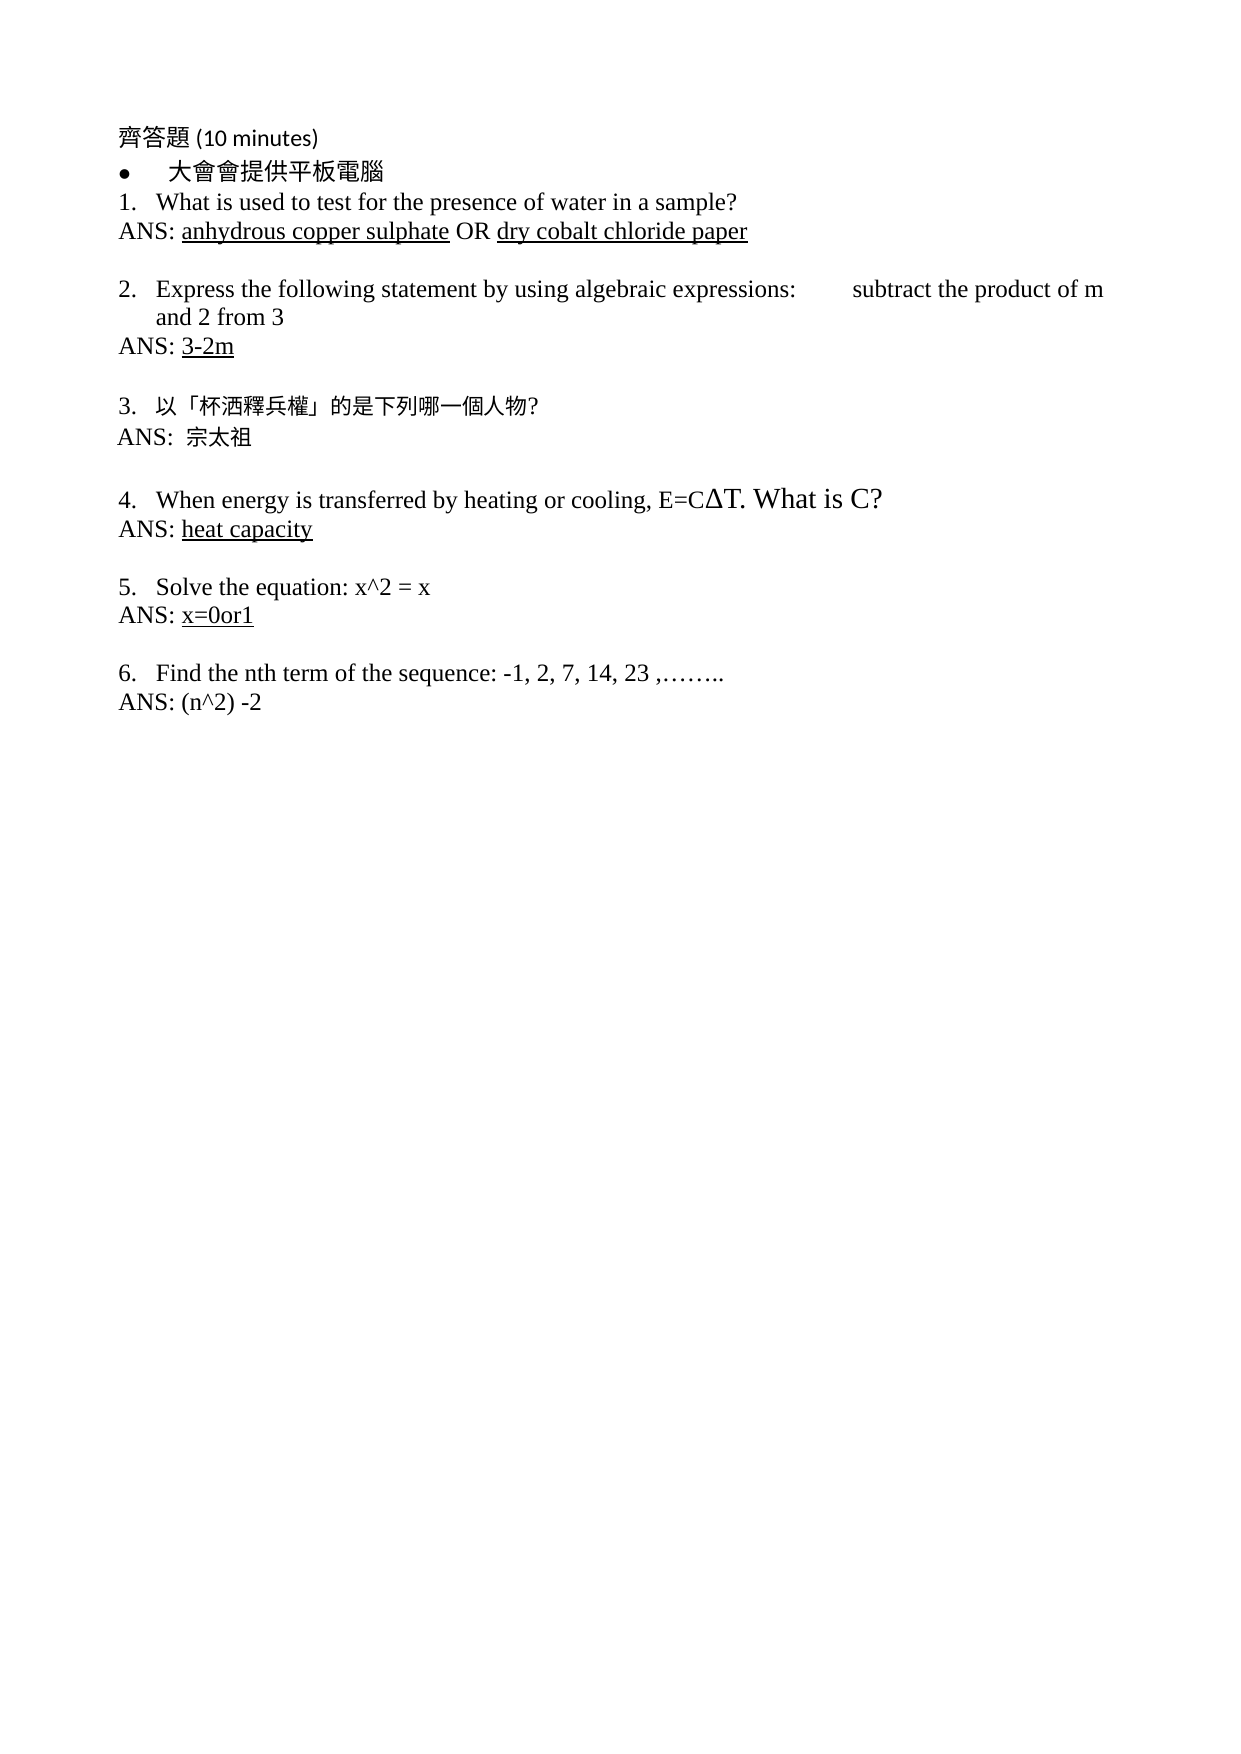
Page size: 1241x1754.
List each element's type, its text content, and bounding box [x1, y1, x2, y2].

text 齊答題 (10 minutes) [118, 118, 1122, 153]
list Find the nth term of the sequence: -1, 2, 7, 14, 23 ,…….. [118, 658, 1122, 687]
text ANS: x=0or1 [118, 601, 1122, 629]
text ANS: heat capacity [118, 514, 1122, 543]
text ANS: (n^2) -2 [118, 687, 1122, 716]
list 以「杯洒釋兵權」的是下列哪一個人物? [118, 389, 1122, 420]
text ANS: 3-2m [118, 331, 1122, 360]
list ANS: 宗太祖 [117, 420, 1122, 452]
list Solve the equation: x^2 = x [118, 572, 1122, 601]
list When energy is transferred by heating or cooling, E=CΔT. What is C? [118, 481, 1122, 514]
list 大會會提供平板電腦 [118, 153, 1122, 187]
text ANS: anhydrous copper sulphate OR dry cobalt chloride paper [118, 216, 1122, 245]
list Express the following statement by using algebraic expressions: subtract the product of m and 2 from 3 [118, 274, 1122, 331]
list What is used to test for the presence of water in a sample? [118, 187, 1122, 216]
